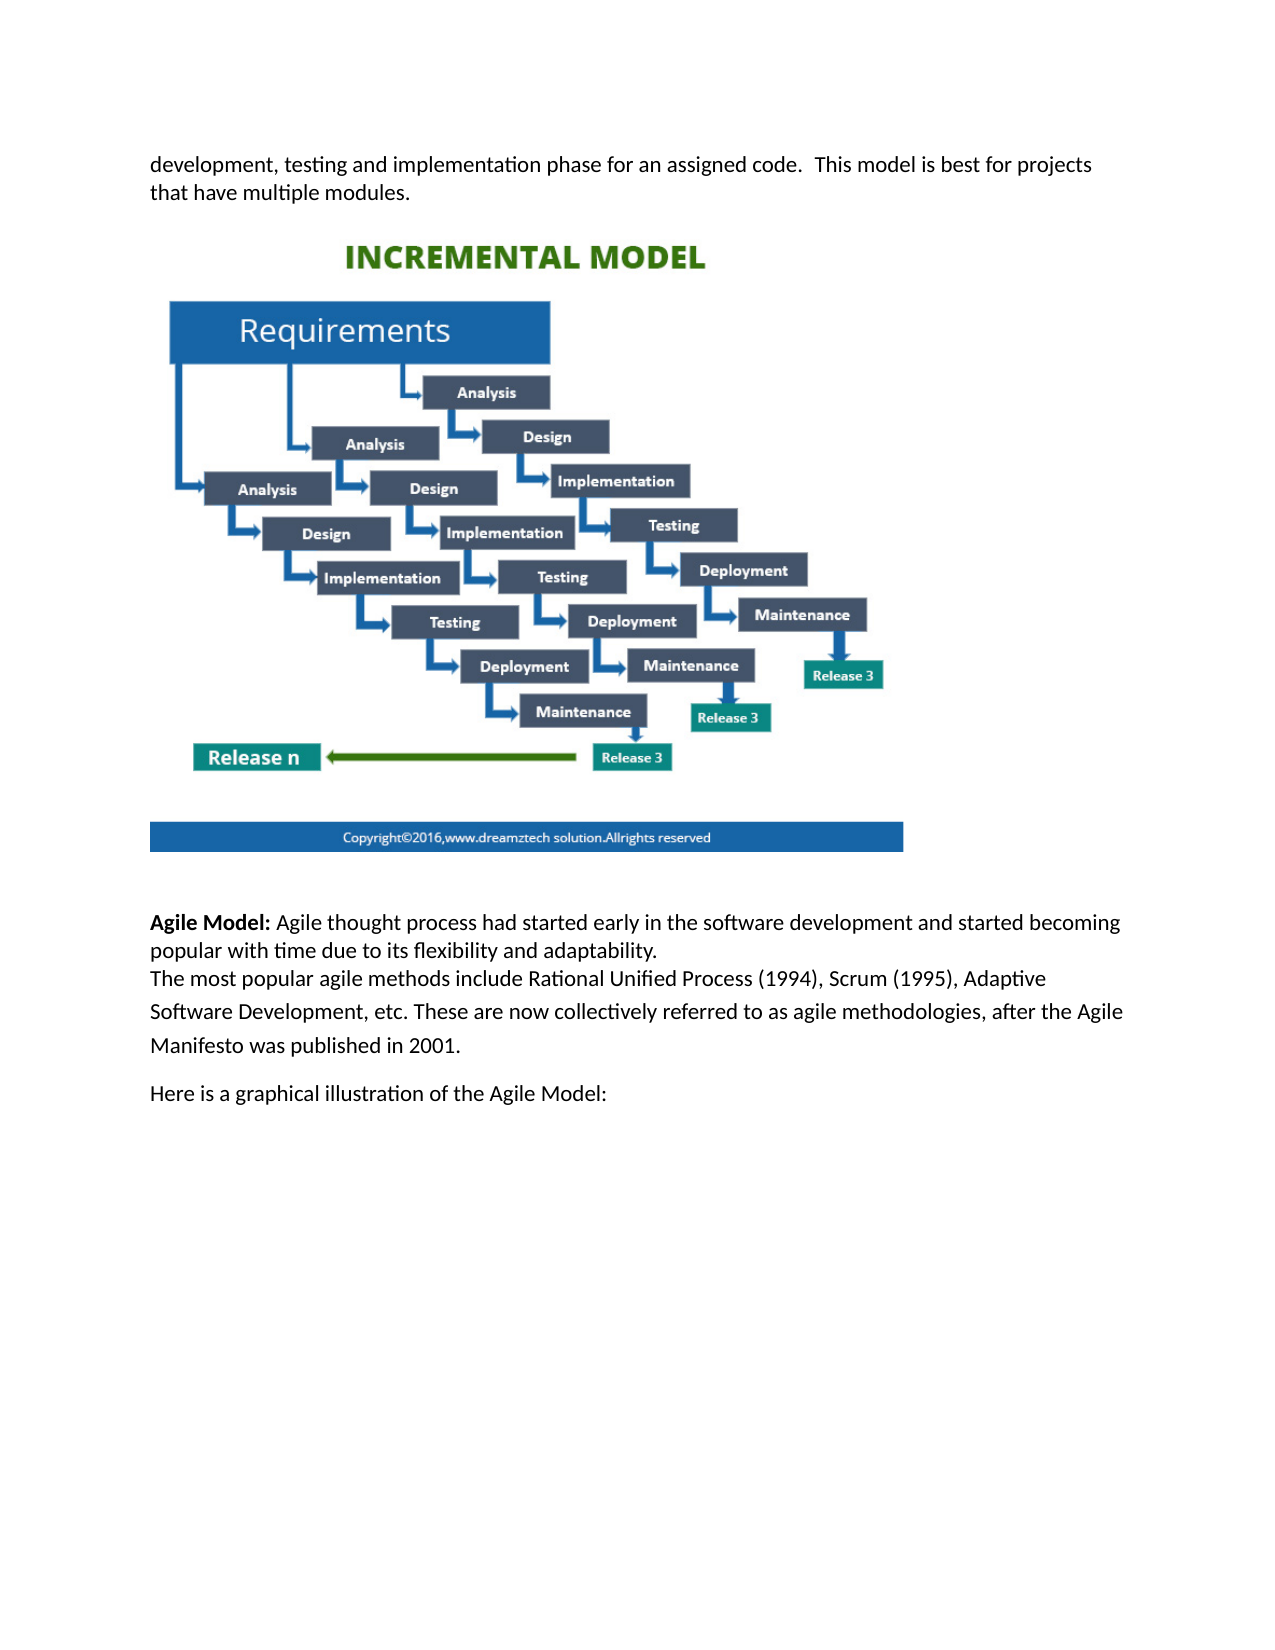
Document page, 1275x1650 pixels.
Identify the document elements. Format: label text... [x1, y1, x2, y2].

text Agile Model: Agile thought process had started early in the software development and started becoming popular with time due to its flexibility and adaptability. [150, 908, 1125, 964]
text The most popular agile methods include Rational Unified Process (1994), Scrum (1995), Adaptive Software Development, etc. These are now collectively referred to as agile methodologies, after the Agile Manifesto was published in 2001. [150, 964, 1125, 1059]
text Here is a graphical illustration of the Agile Model: [150, 1079, 1125, 1107]
text development, testing and implementation phase for an assigned code. This model is best for projects that have multiple modules. [150, 150, 1125, 852]
picture [150, 206, 904, 852]
